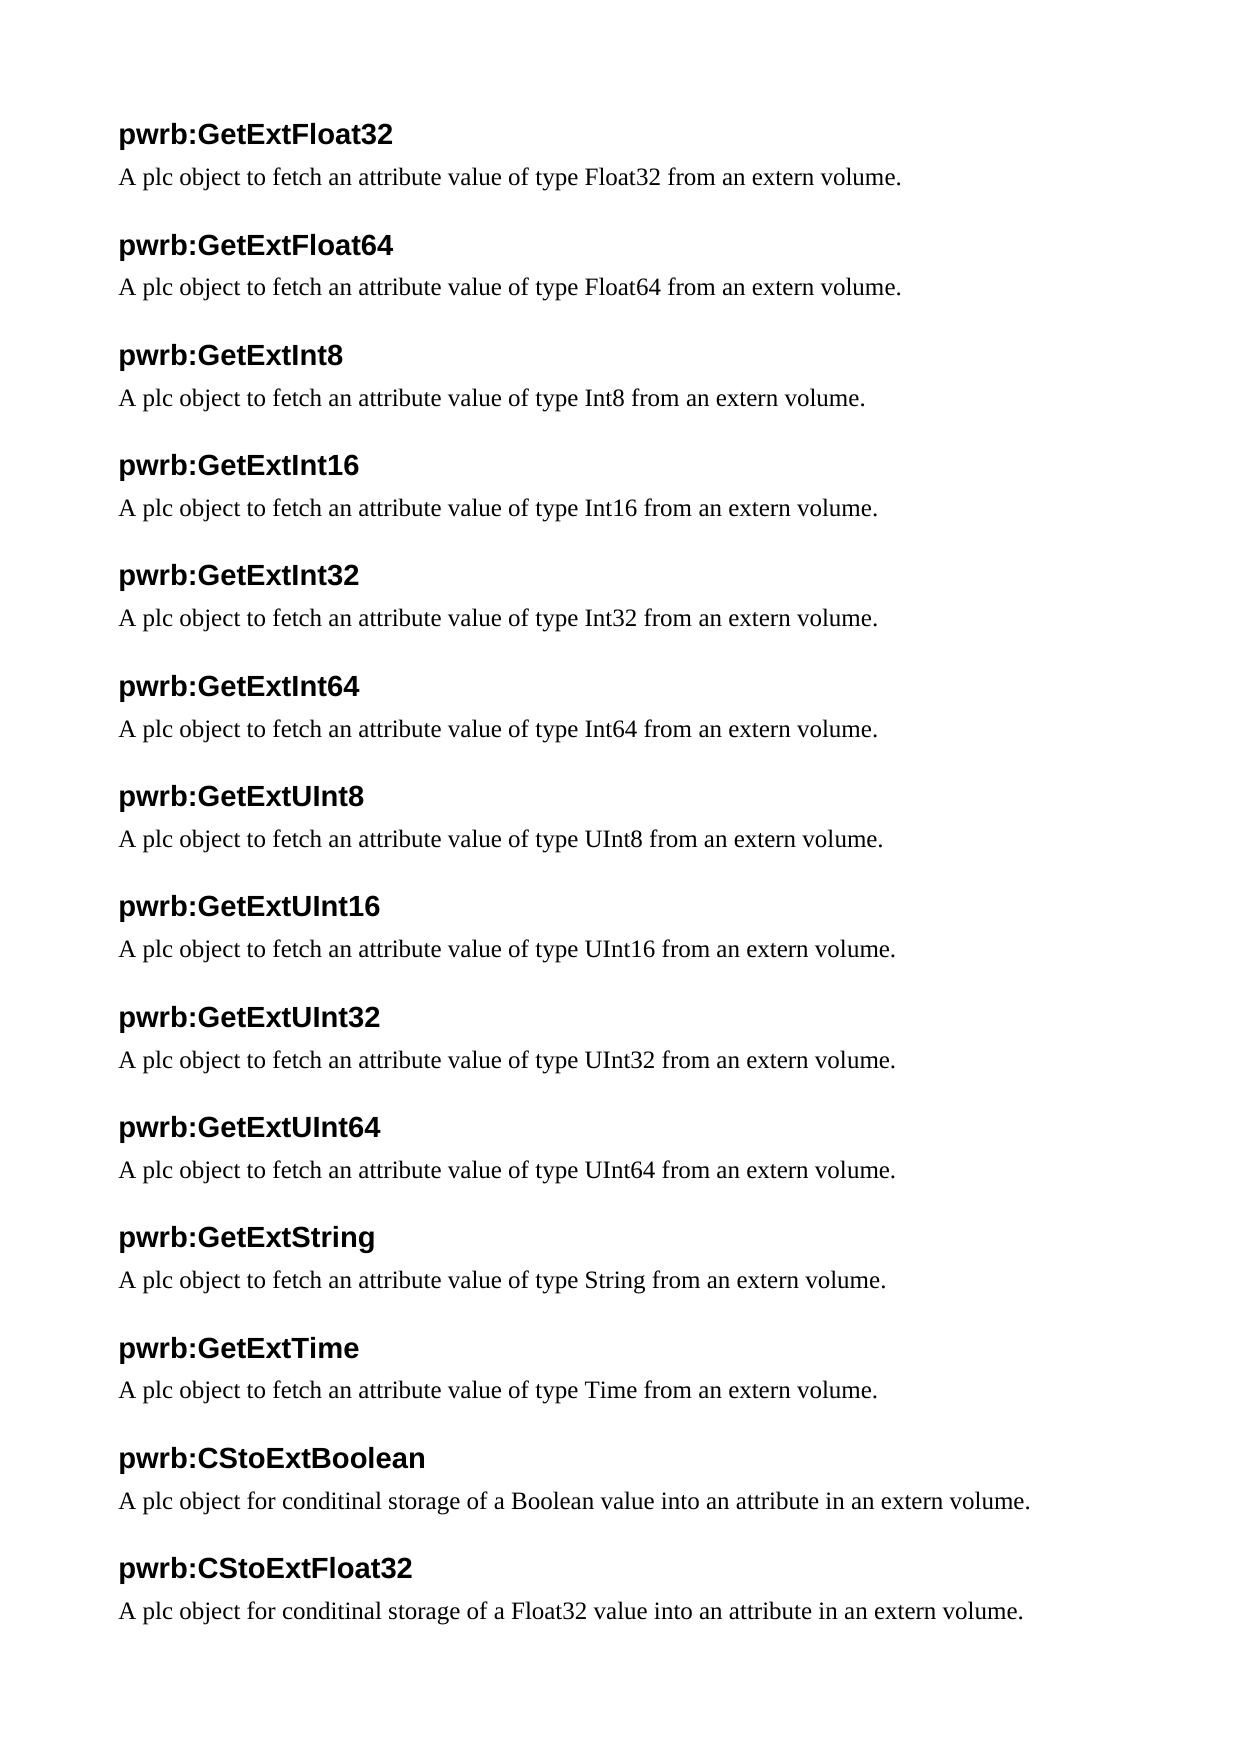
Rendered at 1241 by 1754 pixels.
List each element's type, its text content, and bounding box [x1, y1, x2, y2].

subtitle pwrb:CStoExtBoolean [118, 1442, 1122, 1474]
text A plc object to fetch an attribute value of type Int64 from an extern volume. [118, 715, 1122, 742]
subtitle pwrb:GetExtUInt8 [118, 780, 1122, 813]
subtitle pwrb:CStoExtFloat32 [118, 1552, 1122, 1585]
text A plc object to fetch an attribute value of type UInt64 from an extern volume. [118, 1156, 1122, 1184]
text A plc object to fetch an attribute value of type Int8 from an extern volume. [118, 384, 1122, 412]
subtitle pwrb:GetExtFloat64 [118, 228, 1122, 261]
text A plc object for conditinal storage of a Boolean value into an attribute in an extern volume. [118, 1487, 1122, 1515]
subtitle pwrb:GetExtTime [118, 1332, 1122, 1364]
subtitle pwrb:GetExtUInt16 [118, 890, 1122, 923]
text A plc object to fetch an attribute value of type Time from an extern volume. [118, 1377, 1122, 1404]
text A plc object to fetch an attribute value of type UInt16 from an extern volume. [118, 935, 1122, 963]
text A plc object to fetch an attribute value of type Int16 from an extern volume. [118, 494, 1122, 522]
subtitle pwrb:GetExtInt8 [118, 339, 1122, 371]
subtitle pwrb:GetExtFloat32 [118, 118, 1122, 151]
subtitle pwrb:GetExtInt32 [118, 559, 1122, 592]
text A plc object to fetch an attribute value of type UInt8 from an extern volume. [118, 825, 1122, 853]
text A plc object to fetch an attribute value of type String from an extern volume. [118, 1266, 1122, 1294]
text A plc object to fetch an attribute value of type UInt32 from an extern volume. [118, 1046, 1122, 1073]
subtitle pwrb:GetExtInt16 [118, 449, 1122, 482]
subtitle pwrb:GetExtUInt32 [118, 1001, 1122, 1033]
subtitle pwrb:GetExtInt64 [118, 670, 1122, 702]
text A plc object to fetch an attribute value of type Int32 from an extern volume. [118, 604, 1122, 632]
text A plc object for conditinal storage of a Float32 value into an attribute in an extern volume. [118, 1597, 1122, 1625]
text A plc object to fetch an attribute value of type Float64 from an extern volume. [118, 273, 1122, 301]
subtitle pwrb:GetExtUInt64 [118, 1111, 1122, 1143]
subtitle pwrb:GetExtString [118, 1221, 1122, 1254]
text A plc object to fetch an attribute value of type Float32 from an extern volume. [118, 163, 1122, 191]
